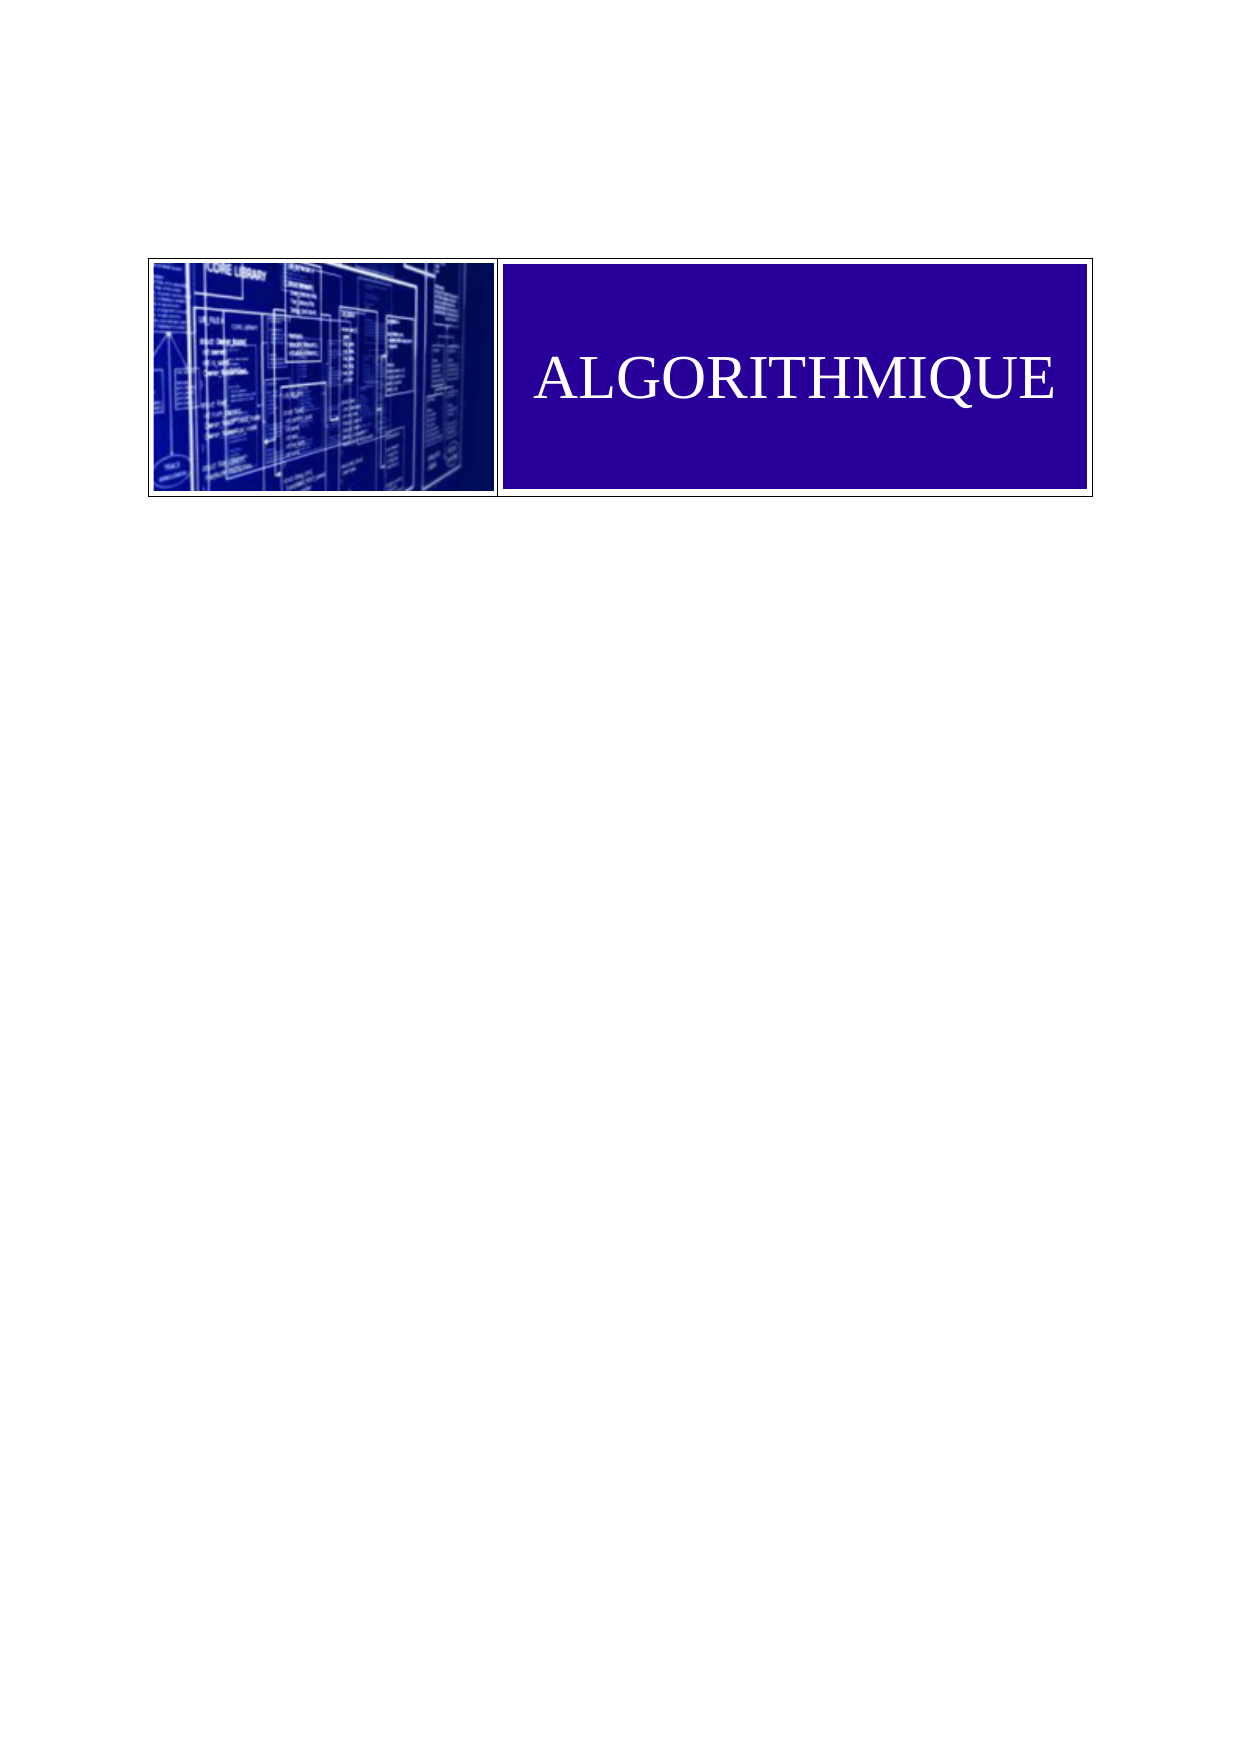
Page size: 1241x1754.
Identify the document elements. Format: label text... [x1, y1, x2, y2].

table_header ALGORITHMIQUE [498, 259, 1092, 496]
table_header [149, 259, 497, 496]
picture [153, 263, 494, 491]
